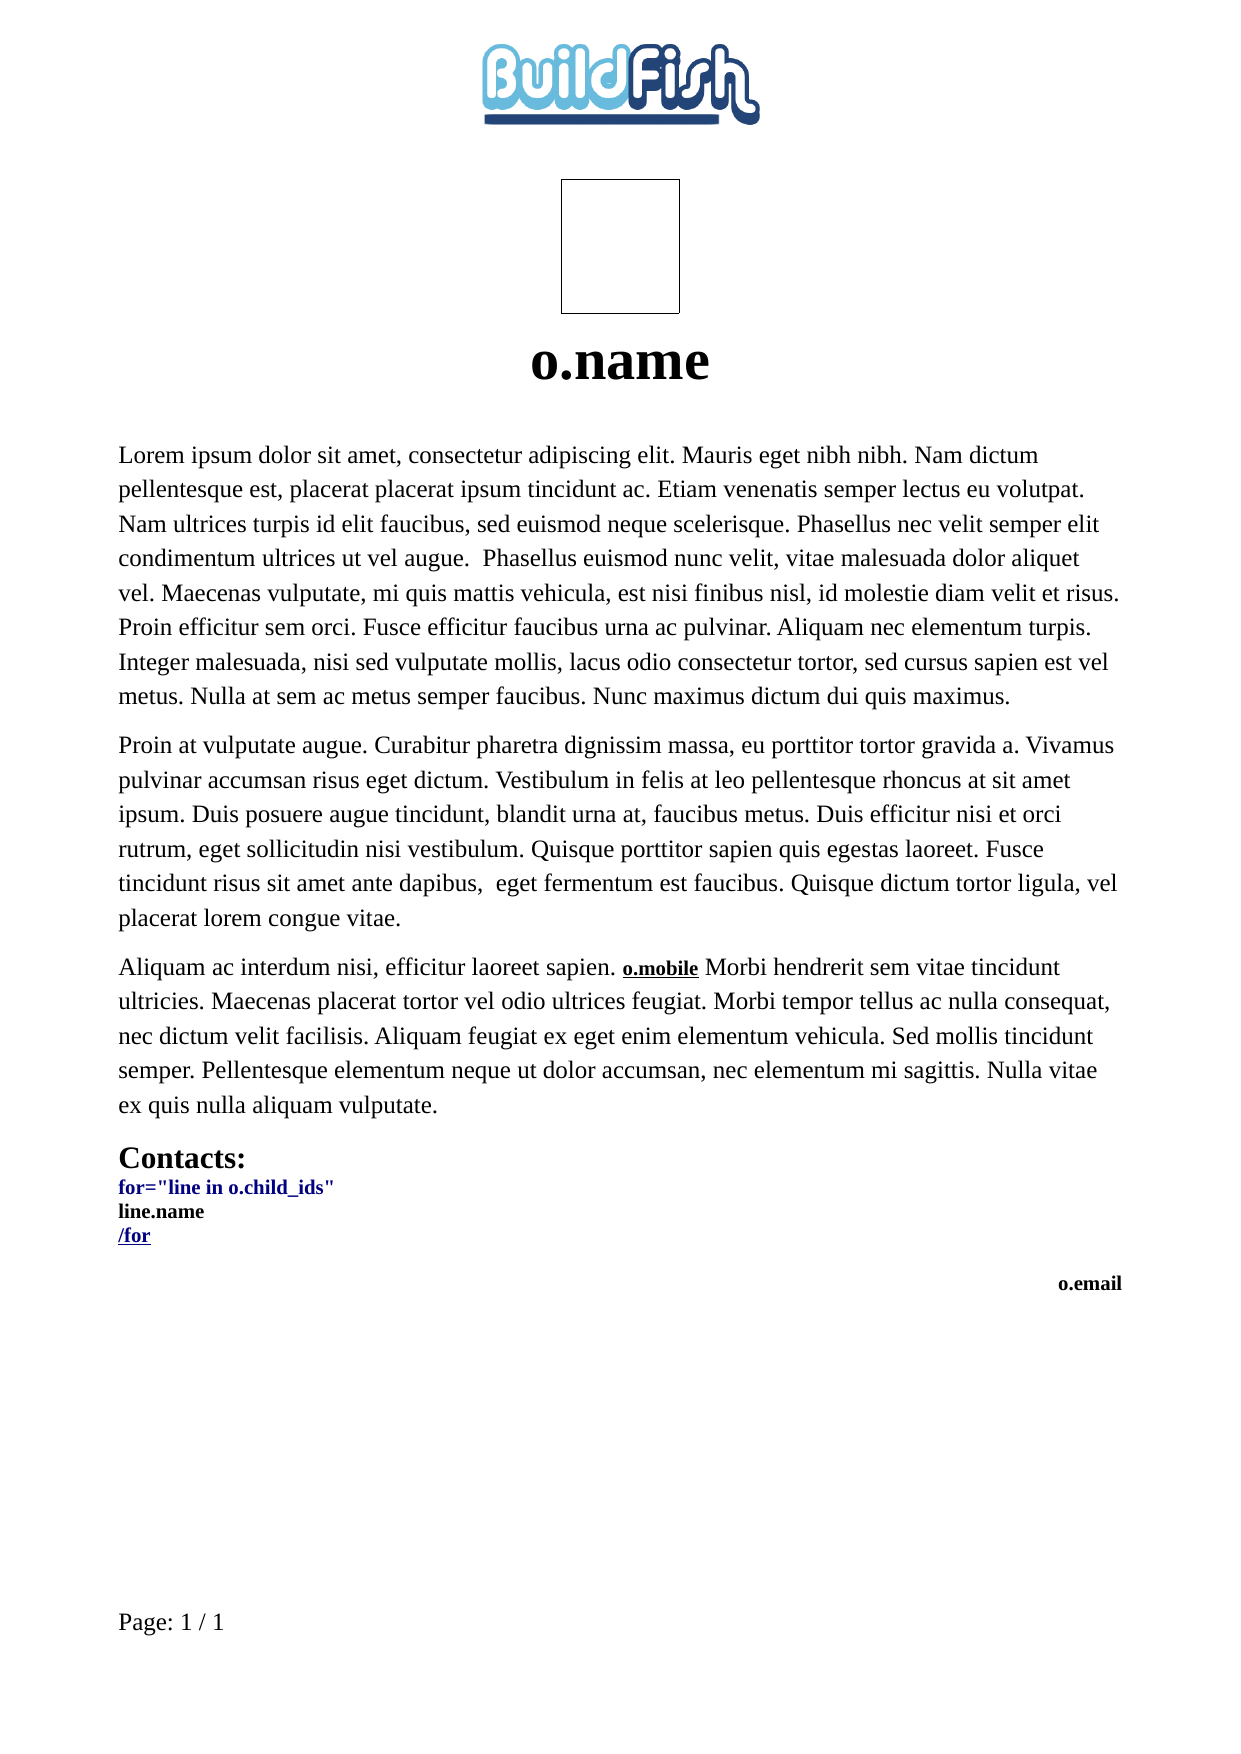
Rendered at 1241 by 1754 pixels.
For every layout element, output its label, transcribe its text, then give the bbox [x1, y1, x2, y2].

text /for [118, 1223, 1122, 1247]
text for="line in o.child_ids" [118, 1175, 1122, 1199]
text Contacts: [118, 1139, 1122, 1175]
text o.email [118, 1271, 1122, 1295]
text line.name [118, 1199, 1122, 1223]
text o.name [118, 325, 1122, 392]
picture [474, 22, 766, 146]
text Proin at vulputate augue. Curabitur pharetra dignissim massa, eu porttitor tortor gravida a. Vivamus pulvinar accumsan risus eget dictum. Vestibulum in felis at leo pellentesque rhoncus at sit amet ipsum. Duis posuere augue tincidunt, blandit urna at, faucibus metus. Duis efficitur nisi et orci rutrum, eget sollicitudin nisi vestibulum. Quisque porttitor sapien quis egestas laoreet. Fusce tincidunt risus sit amet ante dapibus, eget fermentum est faucibus. Quisque dictum tortor ligula, vel placerat lorem congue vitae. [118, 731, 1122, 932]
text Lorem ipsum dolor sit amet, consectetur adipiscing elit. Mauris eget nibh nibh. Nam dictum pellentesque est, placerat placerat ipsum tincidunt ac. Etiam venenatis semper lectus eu volutpat. Nam ultrices turpis id elit faucibus, sed euismod neque scelerisque. Phasellus nec velit semper elit condimentum ultrices ut vel augue. Phasellus euismod nunc velit, vitae malesuada dolor aliquet vel. Maecenas vulputate, mi quis mattis vehicula, est nisi finibus nisl, id molestie diam velit et risus. Proin efficitur sem orci. Fusce efficitur faucibus urna ac pulvinar. Aliquam nec elementum turpis. Integer malesuada, nisi sed vulputate mollis, lacus odio consectetur tortor, sed cursus sapien est vel metus. Nulla at sem ac metus semper faucibus. Nunc maximus dictum dui quis maximus. [118, 440, 1122, 710]
text Aliquam ac interdum nisi, efficitur laoreet sapien. o.mobile Morbi hendrerit sem vitae tincidunt ultricies. Maecenas placerat tortor vel odio ultrices feugiat. Morbi tempor tellus ac nulla consequat, nec dictum velit facilisis. Aliquam feugiat ex eget enim elementum vehicula. Sed mollis tincidunt semper. Pellentesque elementum neque ut dolor accumsan, nec elementum mi sagittis. Nulla vitae ex quis nulla aliquam vulputate. [118, 952, 1122, 1119]
